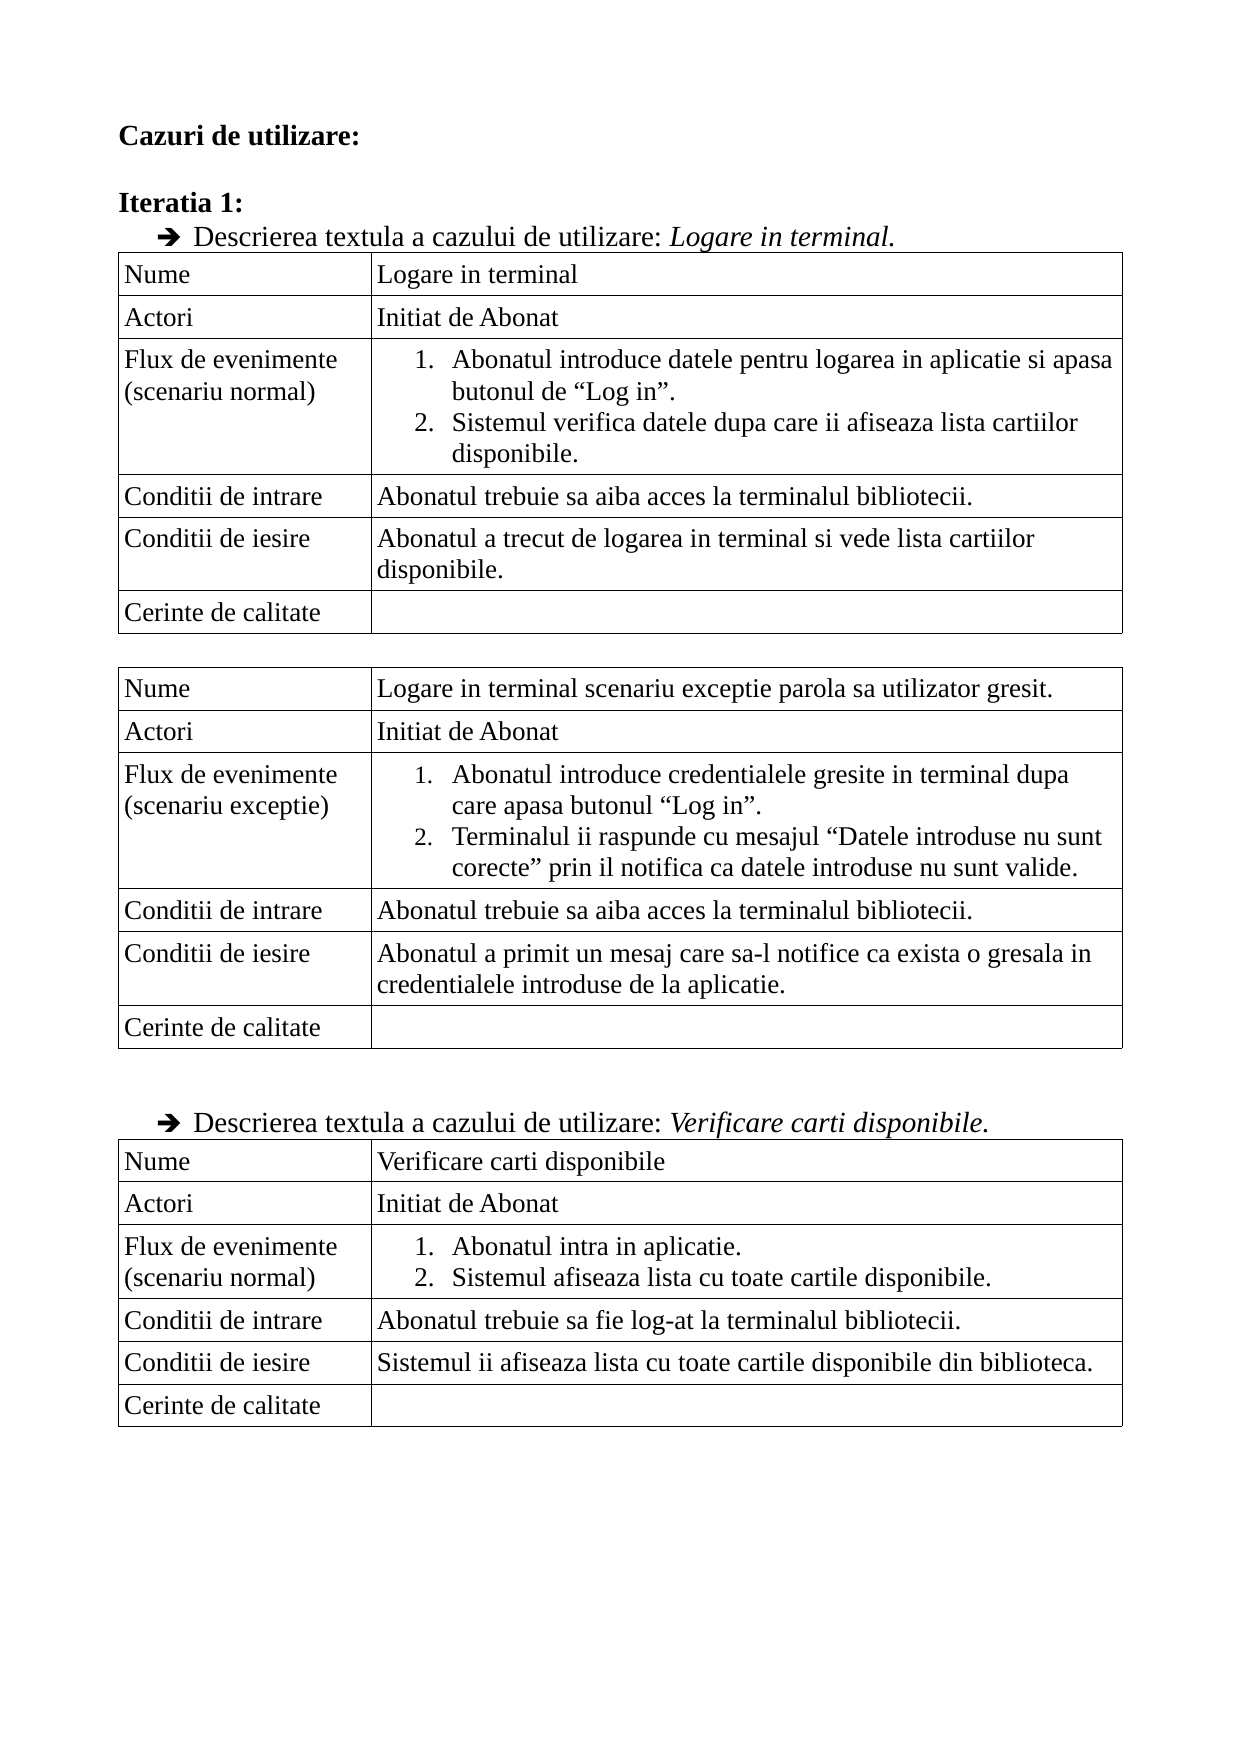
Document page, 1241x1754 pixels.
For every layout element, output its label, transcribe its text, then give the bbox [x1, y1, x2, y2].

table_cell Flux de evenimente (scenariu exceptie) [119, 753, 371, 888]
table_cell [372, 1006, 1122, 1048]
list Descrierea textula a cazului de utilizare: Logare in terminal. [156, 219, 1122, 252]
table_cell Abonatul introduce credentialele gresite in terminal dupa care apasa butonul “Log in”. Terminalul ii raspunde cu mesajul “Datele introduse nu sunt corecte” prin il notifica ca datele introduse nu sunt valide. [372, 753, 1122, 888]
table_cell Initiat de Abonat [372, 711, 1122, 752]
table_cell Initiat de Abonat [372, 1182, 1122, 1224]
table_cell Abonatul trebuie sa fie log-at la terminalul bibliotecii. [372, 1299, 1122, 1341]
table_cell [372, 1385, 1122, 1426]
table_cell Conditii de intrare [119, 475, 371, 517]
table_cell Cerinte de calitate [119, 1006, 371, 1048]
table_cell Actori [119, 1182, 371, 1224]
text Iteratia 1: [118, 185, 1122, 219]
table_header Logare in terminal scenariu exceptie parola sa utilizator gresit. [372, 668, 1122, 709]
table_header Nume [119, 1140, 371, 1181]
table_cell Abonatul intra in aplicatie. Sistemul afiseaza lista cu toate cartile disponibile. [372, 1225, 1122, 1298]
table_cell Abonatul trebuie sa aiba acces la terminalul bibliotecii. [372, 889, 1122, 931]
table_cell Conditii de iesire [119, 932, 371, 1005]
table_header Nume [119, 668, 371, 709]
table_cell Abonatul a primit un mesaj care sa-l notifice ca exista o gresala in credentialele introduse de la aplicatie. [372, 932, 1122, 1005]
table_header Nume [119, 253, 371, 295]
table_cell Flux de evenimente (scenariu normal) [119, 1225, 371, 1298]
list Descrierea textula a cazului de utilizare: Verificare carti disponibile. [156, 1105, 1122, 1139]
table_cell Abonatul introduce datele pentru logarea in aplicatie si apasa butonul de “Log in”. Sistemul verifica datele dupa care ii afiseaza lista cartiilor disponibile. [372, 339, 1122, 474]
table_cell Sistemul ii afiseaza lista cu toate cartile disponibile din biblioteca. [372, 1342, 1122, 1383]
table_cell Conditii de iesire [119, 518, 371, 590]
table_cell [372, 591, 1122, 633]
table_cell Initiat de Abonat [372, 296, 1122, 338]
table_cell Flux de evenimente (scenariu normal) [119, 339, 371, 474]
table_cell Cerinte de calitate [119, 1385, 371, 1426]
table_header Verificare carti disponibile [372, 1140, 1122, 1181]
table_cell Abonatul trebuie sa aiba acces la terminalul bibliotecii. [372, 475, 1122, 517]
table_cell Conditii de iesire [119, 1342, 371, 1383]
table_cell Conditii de intrare [119, 889, 371, 931]
table_cell Cerinte de calitate [119, 591, 371, 633]
table_header Logare in terminal [372, 253, 1122, 295]
table_cell Actori [119, 296, 371, 338]
table_cell Abonatul a trecut de logarea in terminal si vede lista cartiilor disponibile. [372, 518, 1122, 590]
table_cell Actori [119, 711, 371, 752]
text Cazuri de utilizare: [118, 118, 1122, 152]
table_cell Conditii de intrare [119, 1299, 371, 1341]
